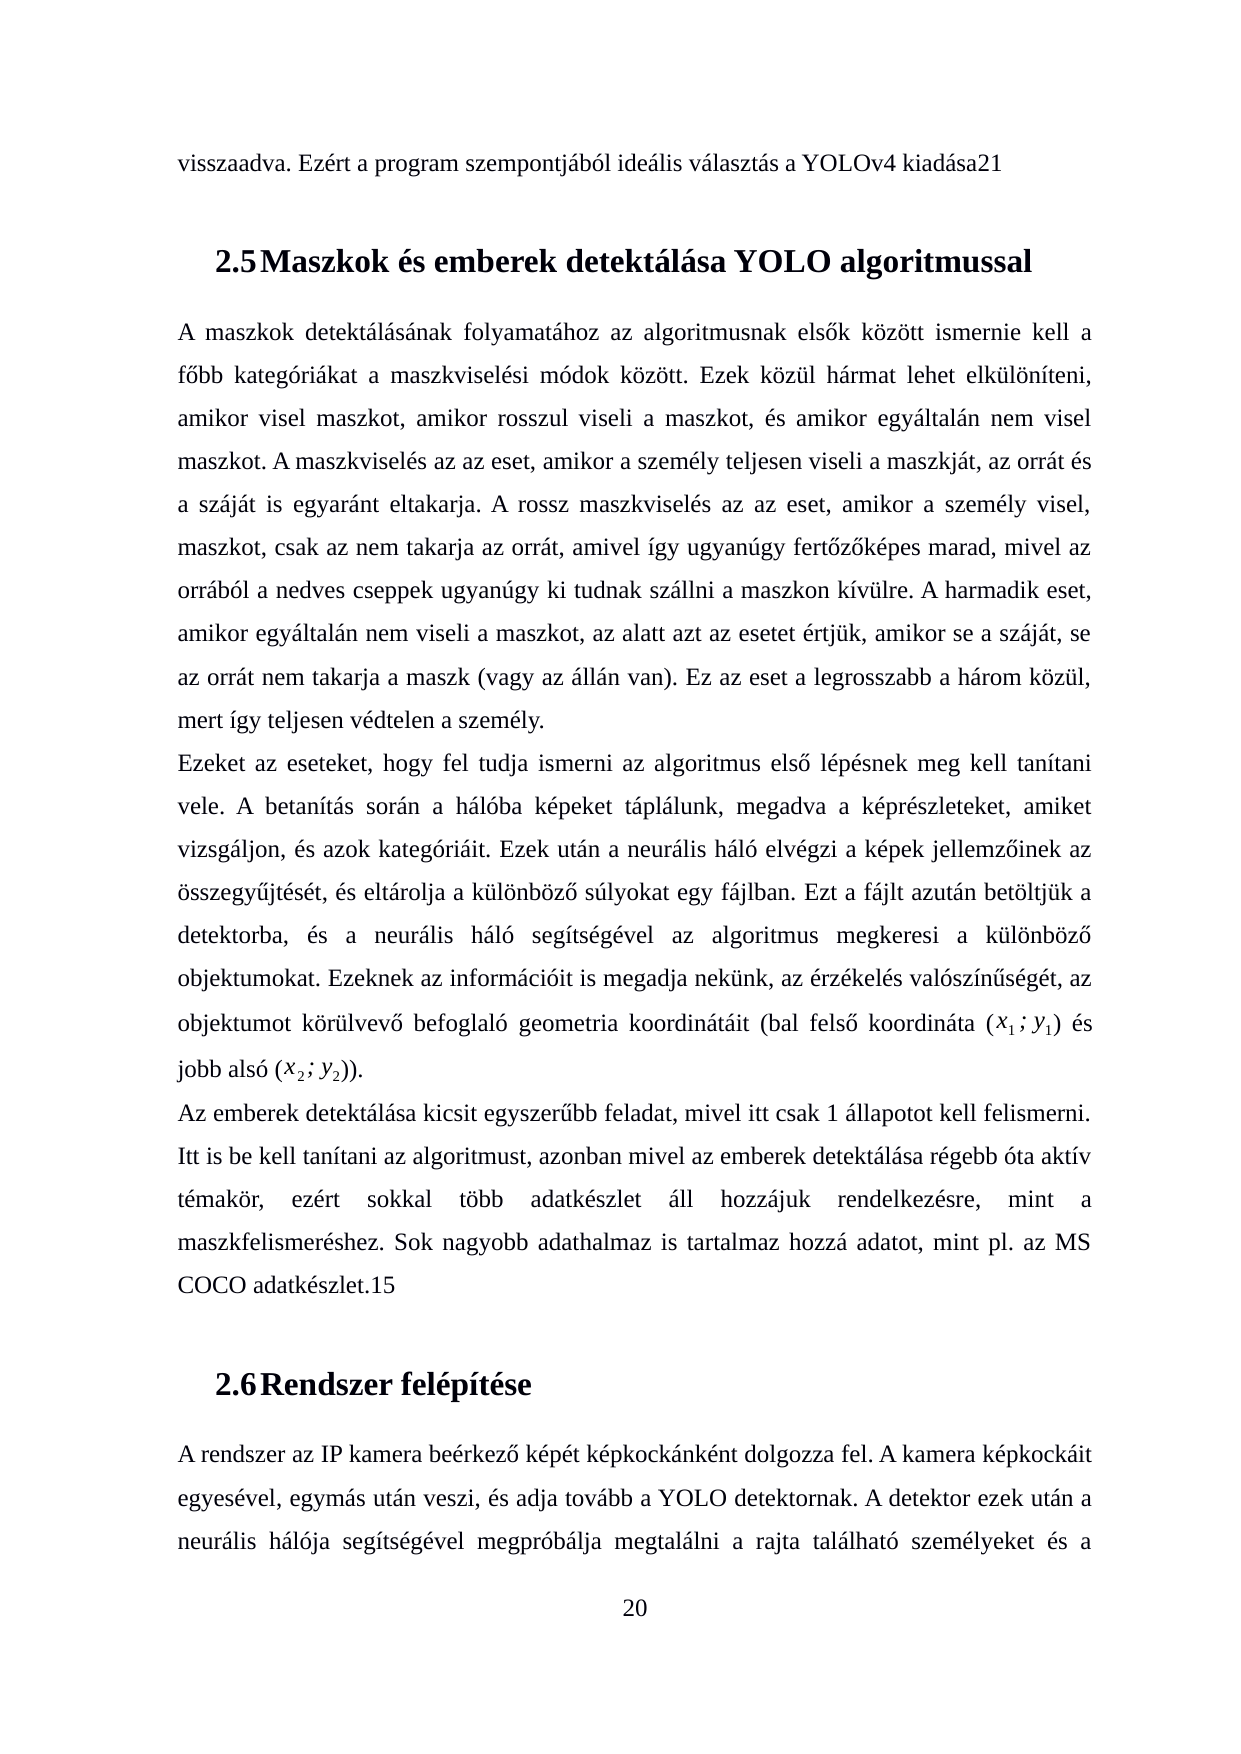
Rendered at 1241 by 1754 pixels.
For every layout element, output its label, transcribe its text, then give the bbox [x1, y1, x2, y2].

subtitle Maszkok és emberek detektálása YOLO algoritmussal [215, 241, 1092, 279]
text A Darknet mellett természetesen vannak más megvalósításai is az algoritmusnak. Létezik különböző Python alapokon megvalósított megoldásai is, pl. PyTorch vagy Tensorflow alapokon készült megoldások. A program szempontjából a lényeges követelmények a GPU-n történő futás, Python nyelven implementálva és minél jobb eredményeket visszaadva. Ezért a program szempontjából ideális választás a YOLOv4 kiadása[21] [177, 148, 1092, 176]
text Az emberek detektálása kicsit egyszerűbb feladat, mivel itt csak 1 állapotot kell felismerni. Itt is be kell tanítani az algoritmust, azonban mivel az emberek detektálása régebb óta aktív témakör, ezért sokkal több adatkészlet áll hozzájuk rendelkezésre, mint a maszkfelismeréshez. Sok nagyobb adathalmaz is tartalmaz hozzá adatot, mint pl. az MS COCO adatkészlet.[15] [177, 1098, 1092, 1299]
subtitle Rendszer felépítése [215, 1364, 1092, 1402]
text A maszkok detektálásának folyamatához az algoritmusnak elsők között ismernie kell a főbb kategóriákat a maszkviselési módok között. Ezek közül hármat lehet elkülöníteni, amikor visel maszkot, amikor rosszul viseli a maszkot, és amikor egyáltalán nem visel maszkot. A maszkviselés az az eset, amikor a személy teljesen viseli a maszkját, az orrát és a száját is egyaránt eltakarja. A rossz maszkviselés az az eset, amikor a személy visel, maszkot, csak az nem takarja az orrát, amivel így ugyanúgy fertőzőképes marad, mivel az orrából a nedves cseppek ugyanúgy ki tudnak szállni a maszkon kívülre. A harmadik eset, amikor egyáltalán nem viseli a maszkot, az alatt azt az esetet értjük, amikor se a száját, se az orrát nem takarja a maszk (vagy az állán van). Ez az eset a legrosszabb a három közül, mert így teljesen védtelen a személy. [177, 317, 1092, 733]
text Ezeket az eseteket, hogy fel tudja ismerni az algoritmus első lépésnek meg kell tanítani vele. A betanítás során a hálóba képeket táplálunk, megadva a képrészleteket, amiket vizsgáljon, és azok kategóriáit. Ezek után a neurális háló elvégzi a képek jellemzőinek az összegyűjtését, és eltárolja a különböző súlyokat egy fájlban. Ezt a fájlt azután betöltjük a detektorba, és a neurális háló segítségével az algoritmus megkeresi a különböző objektumokat. Ezeknek az információit is megadja nekünk, az érzékelés valószínűségét, az objektumot körülvevő befoglaló geometria koordinátáit (bal felső koordináta () és jobb alsó ()). [177, 748, 1092, 1084]
text A rendszer az IP kamera beérkező képét képkockánként dolgozza fel. A kamera képkockáit egyesével, egymás után veszi, és adja tovább a YOLO detektornak. A detektor ezek után a neurális hálója segítségével megpróbálja megtalálni a rajta található személyeket és a [177, 1439, 1092, 1554]
